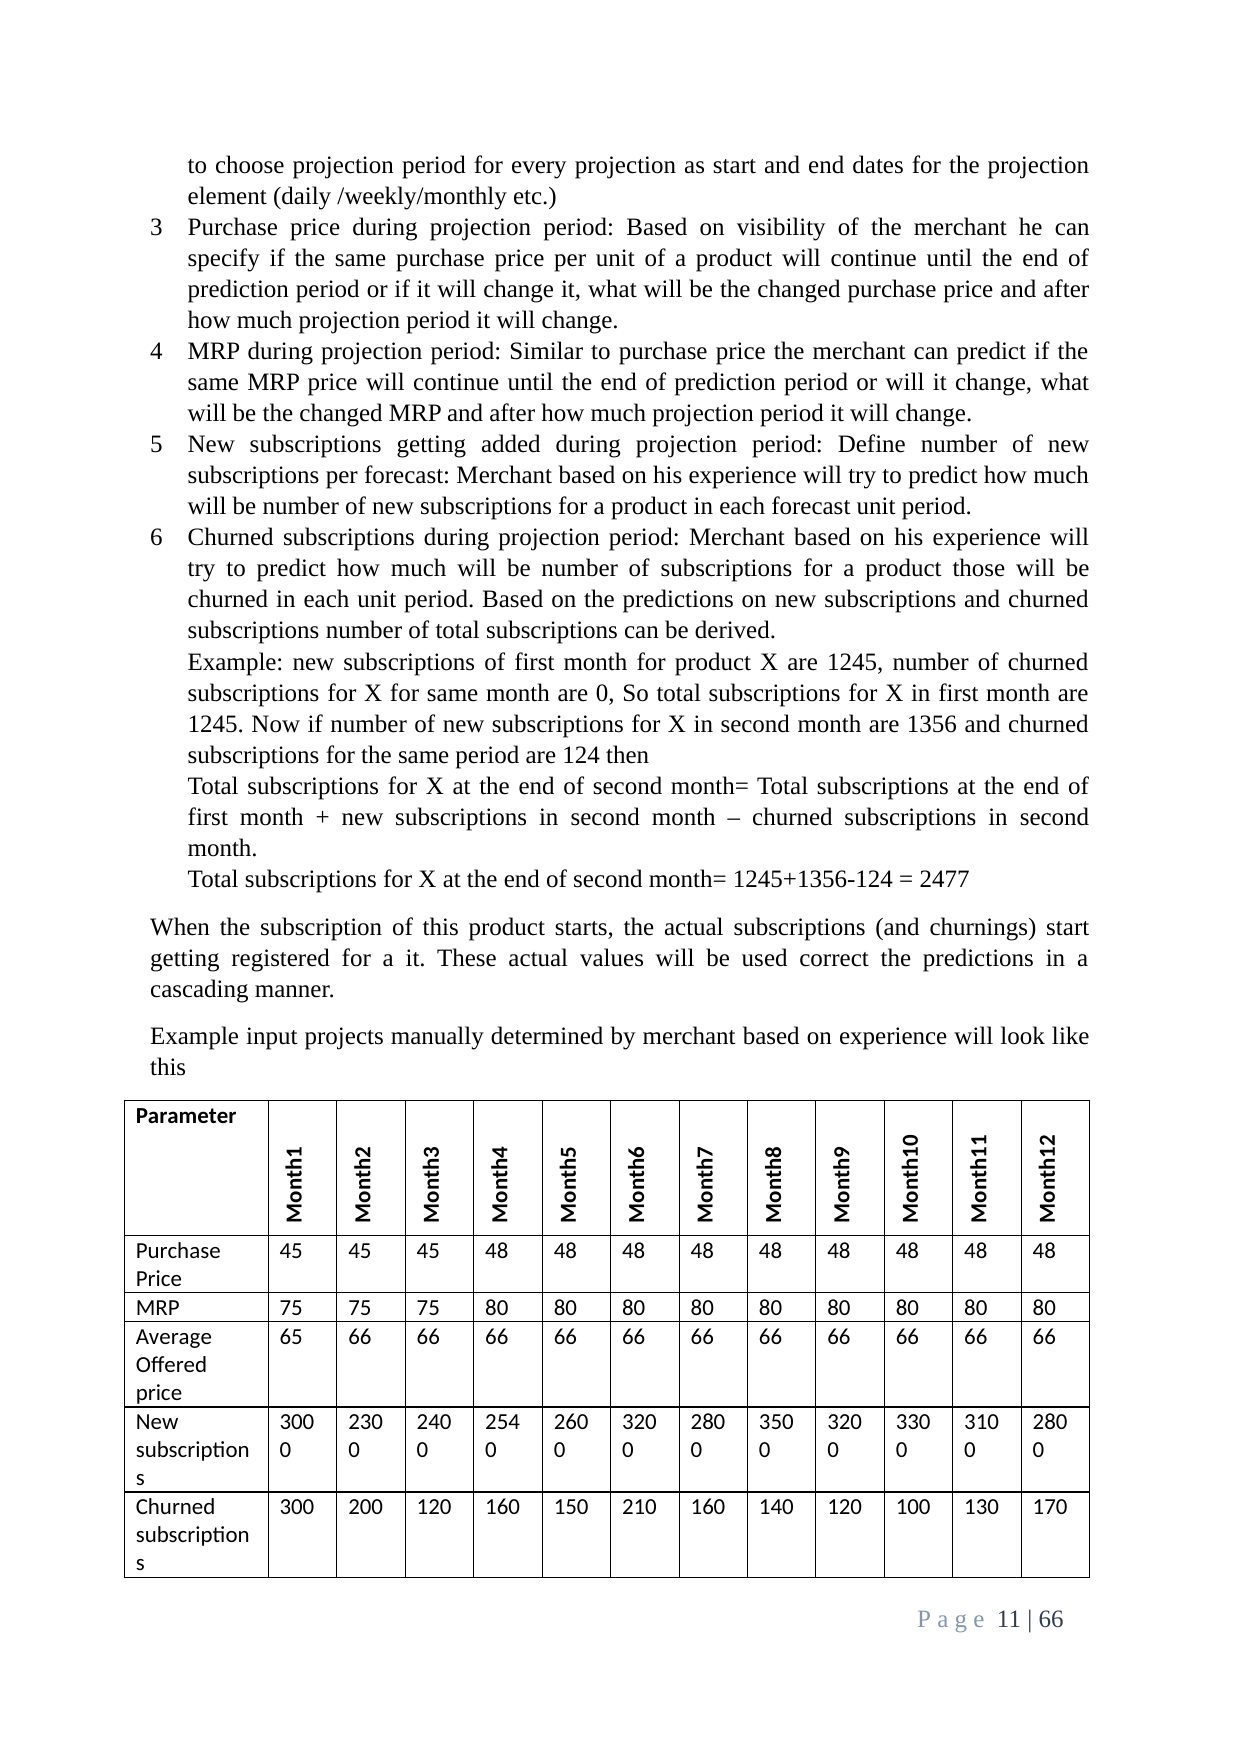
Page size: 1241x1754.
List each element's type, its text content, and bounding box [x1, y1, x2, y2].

table_header Month7 [680, 1101, 747, 1235]
table_cell 48 [1022, 1236, 1089, 1292]
table_cell 2400 [406, 1408, 473, 1491]
table_cell 3500 [748, 1408, 815, 1491]
list Total subscriptions for X at the end of second month= 1245+1356-124 = 2477 [187, 864, 1090, 893]
table_cell 170 [1022, 1493, 1089, 1577]
table_cell 80 [885, 1293, 952, 1321]
table_cell 2300 [337, 1408, 405, 1491]
table_cell 48 [680, 1236, 747, 1292]
table_cell 75 [269, 1293, 336, 1321]
table_cell 80 [474, 1293, 542, 1321]
table_cell 48 [543, 1236, 610, 1292]
table_cell 3100 [953, 1408, 1021, 1491]
table_cell 160 [680, 1493, 747, 1577]
table_header Month8 [748, 1101, 815, 1235]
table_cell 66 [816, 1322, 884, 1406]
table_cell 80 [611, 1293, 679, 1321]
table_header Month4 [474, 1101, 542, 1235]
table_cell Purchase Price [125, 1236, 268, 1292]
list Churned subscriptions during projection period: Merchant based on his experience will try to predict how much will be number of subscriptions for a product those will be churned in each unit period. Based on the predictions on new subscriptions and churned subscriptions number of total subscriptions can be derived. [150, 522, 1090, 644]
table_cell 80 [680, 1293, 747, 1321]
table_cell 66 [748, 1322, 815, 1406]
table_cell 80 [543, 1293, 610, 1321]
table_cell 66 [953, 1322, 1021, 1406]
table_header Month3 [406, 1101, 473, 1235]
table_cell 48 [885, 1236, 952, 1292]
table_cell 80 [748, 1293, 815, 1321]
table_cell 66 [543, 1322, 610, 1406]
table_cell 66 [474, 1322, 542, 1406]
table_cell 140 [748, 1493, 815, 1577]
table_header Month2 [337, 1101, 405, 1235]
table_cell 48 [953, 1236, 1021, 1292]
table_cell 80 [953, 1293, 1021, 1321]
table_cell 66 [1022, 1322, 1089, 1406]
table_cell 3000 [269, 1408, 336, 1491]
table_cell 210 [611, 1493, 679, 1577]
table_cell MRP [125, 1293, 268, 1321]
table_cell New subscriptions [125, 1408, 268, 1491]
table_header Month12 [1022, 1101, 1089, 1235]
table_cell 75 [406, 1293, 473, 1321]
table_cell 120 [406, 1493, 473, 1577]
table_cell Churned subscriptions [125, 1493, 268, 1577]
table_cell 2600 [543, 1408, 610, 1491]
table_header Month5 [543, 1101, 610, 1235]
table_cell 3200 [816, 1408, 884, 1491]
table_cell 300 [269, 1493, 336, 1577]
list New subscriptions getting added during projection period: Define number of new subscriptions per forecast: Merchant based on his experience will try to predict how much will be number of new subscriptions for a product in each forecast unit period. [150, 429, 1090, 520]
table_cell 2800 [680, 1408, 747, 1491]
text When the subscription of this product starts, the actual subscriptions (and churnings) start getting registered for a it. These actual values will be used correct the predictions in a cascading manner. [150, 912, 1090, 1002]
table_cell 3200 [611, 1408, 679, 1491]
list to choose projection period for every projection as start and end dates for the projection element (daily /weekly/monthly etc.) [150, 150, 1090, 210]
list Purchase price during projection period: Based on visibility of the merchant he can specify if the same purchase price per unit of a product will continue until the end of prediction period or if it will change it, what will be the changed purchase price and after how much projection period it will change. [150, 212, 1090, 334]
table_cell 66 [885, 1322, 952, 1406]
text Example input projects manually determined by merchant based on experience will look like this [150, 1021, 1090, 1081]
table_cell 48 [748, 1236, 815, 1292]
table_cell 75 [337, 1293, 405, 1321]
table_cell 65 [269, 1322, 336, 1406]
table_cell 66 [680, 1322, 747, 1406]
table_cell 66 [406, 1322, 473, 1406]
table_cell 150 [543, 1493, 610, 1577]
table_cell 100 [885, 1493, 952, 1577]
table_cell 48 [816, 1236, 884, 1292]
table_cell 66 [337, 1322, 405, 1406]
table_header Month1 [269, 1101, 336, 1235]
list MRP during projection period: Similar to purchase price the merchant can predict if the same MRP price will continue until the end of prediction period or will it change, what will be the changed MRP and after how much projection period it will change. [150, 336, 1090, 427]
table_cell 45 [337, 1236, 405, 1292]
table_cell 66 [611, 1322, 679, 1406]
table_cell 2540 [474, 1408, 542, 1491]
table_header Month11 [953, 1101, 1021, 1235]
table_cell 130 [953, 1493, 1021, 1577]
table_cell 80 [1022, 1293, 1089, 1321]
table_cell 160 [474, 1493, 542, 1577]
list Total subscriptions for X at the end of second month= Total subscriptions at the end of first month + new subscriptions in second month – churned subscriptions in second month. [187, 771, 1090, 862]
table_cell Average Offered price [125, 1322, 268, 1406]
table_cell 48 [474, 1236, 542, 1292]
table_header Month9 [816, 1101, 884, 1235]
table_header Parameter [125, 1101, 268, 1235]
table_cell 3300 [885, 1408, 952, 1491]
table_cell 80 [816, 1293, 884, 1321]
table_cell 45 [269, 1236, 336, 1292]
table_cell 2800 [1022, 1408, 1089, 1491]
table_cell 120 [816, 1493, 884, 1577]
table_header Month6 [611, 1101, 679, 1235]
table_cell 200 [337, 1493, 405, 1577]
table_cell 45 [406, 1236, 473, 1292]
table_header Month10 [885, 1101, 952, 1235]
list Example: new subscriptions of first month for product X are 1245, number of churned subscriptions for X for same month are 0, So total subscriptions for X in first month are 1245. Now if number of new subscriptions for X in second month are 1356 and churned subscriptions for the same period are 124 then [187, 647, 1090, 768]
table_cell 48 [611, 1236, 679, 1292]
